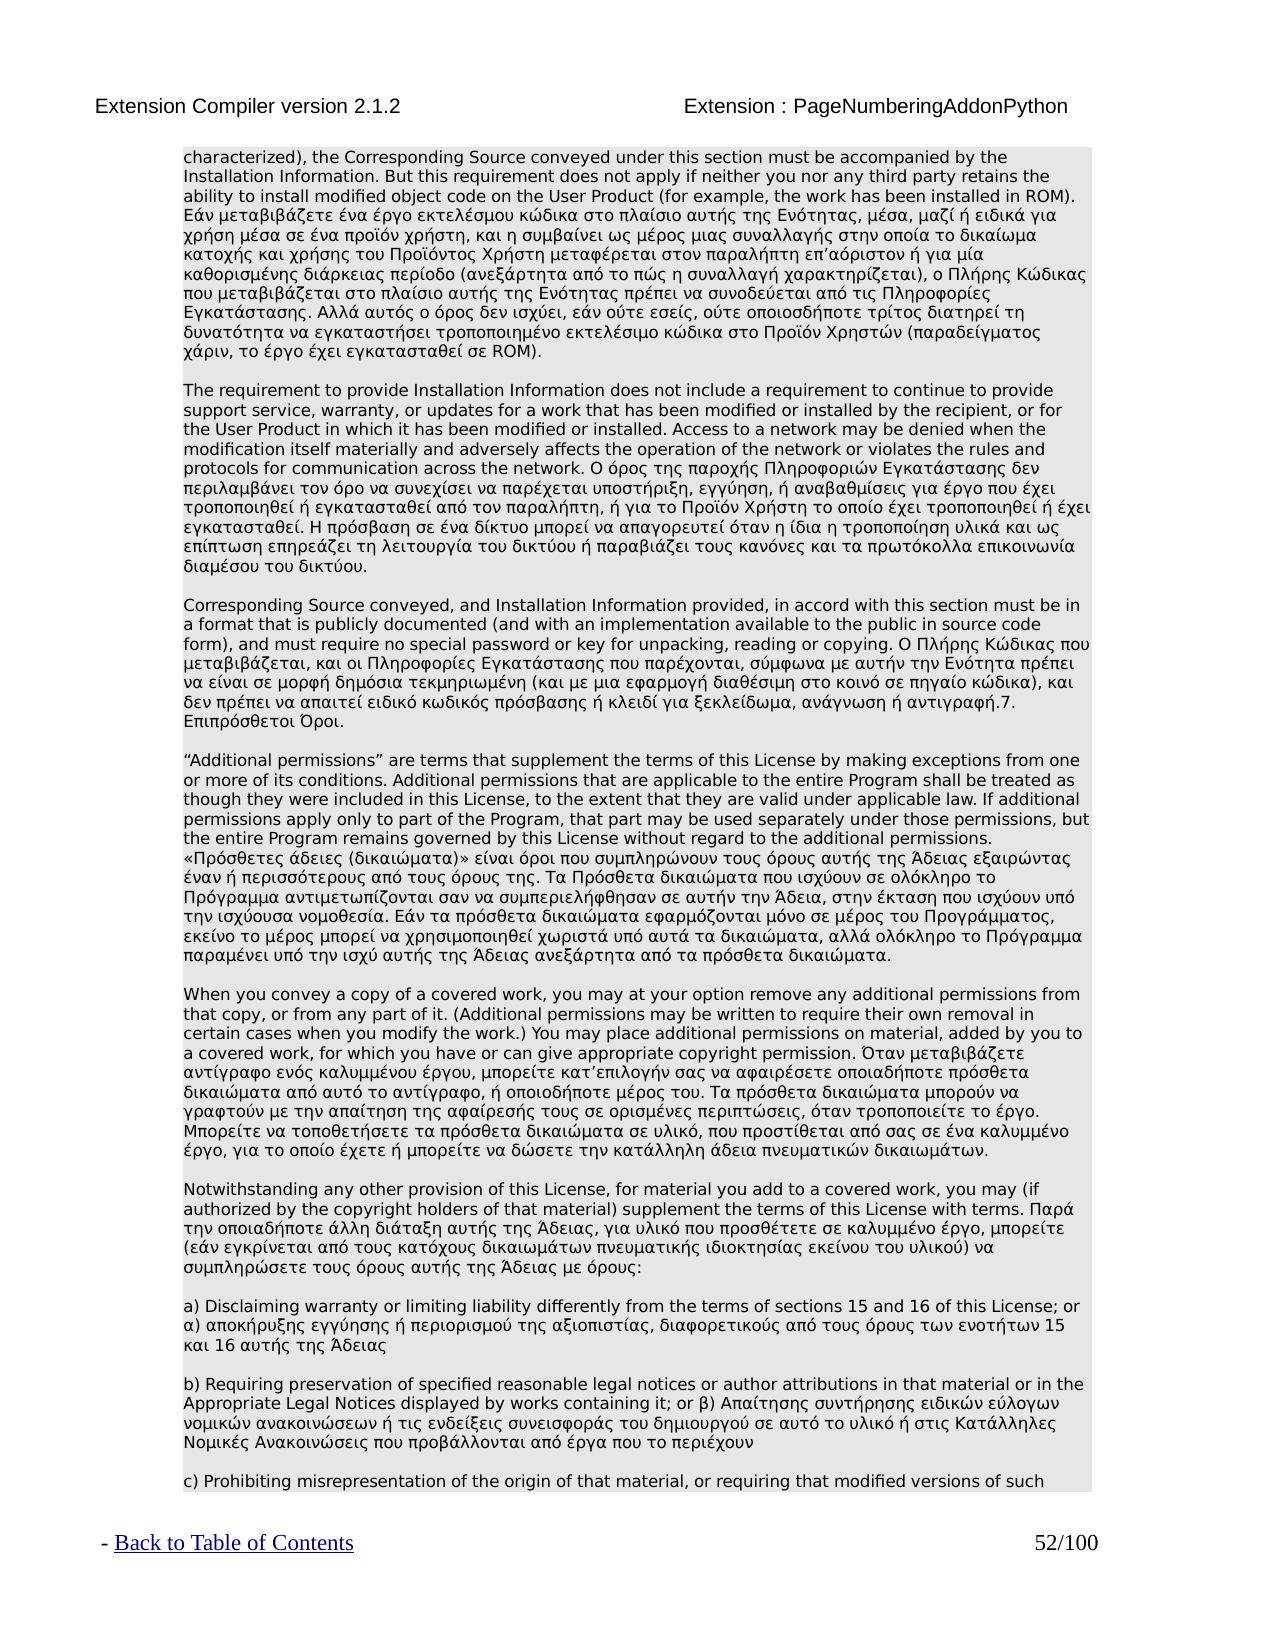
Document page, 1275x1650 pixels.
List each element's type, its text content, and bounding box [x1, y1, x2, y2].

text c) Prohibiting misrepresentation of the origin of that material, or requiring that modified versions of such [183, 1472, 1092, 1492]
text a) Disclaiming warranty or limiting liability differently from the terms of sections 15 and 16 of this License; or α) αποκήρυξης εγγύησης ή περιορισμού της αξιοπιστίας, διαφορετικούς από τους όρους των ενοτήτων 15 και 16 αυτής της Άδειας [183, 1297, 1092, 1355]
text Corresponding Source conveyed, and Installation Information provided, in accord with this section must be in a format that is publicly documented (and with an implementation available to the public in source code form), and must require no special password or key for unpacking, reading or copying. Ο Πλήρης Κώδικας που μεταβιβάζεται, και οι Πληροφορίες Εγκατάστασης που παρέχονται, σύμφωνα με αυτήν την Ενότητα πρέπει να είναι σε μορφή δημόσια τεκμηριωμένη (και με μια εφαρμογή διαθέσιμη στο κοινό σε πηγαίο κώδικα), και δεν πρέπει να απαιτεί ειδικό κωδικός πρόσβασης ή κλειδί για ξεκλείδωμα, ανάγνωση ή αντιγραφή. 7. Επιπρόσθετοι Όροι. [183, 596, 1092, 732]
text Notwithstanding any other provision of this License, for material you add to a covered work, you may (if authorized by the copyright holders of that material) supplement the terms of this License with terms. Παρά την οποιαδήποτε άλλη διάταξη αυτής της Άδειας, για υλικό που προσθέτετε σε καλυμμένο έργο, μπορείτε (εάν εγκρίνεται από τους κατόχους δικαιωμάτων πνευματικής ιδιοκτησίας εκείνου του υλικού) να συμπληρώσετε τους όρους αυτής της Άδειας με όρους: [183, 1180, 1092, 1277]
text b) Requiring preservation of specified reasonable legal notices or author attributions in that material or in the Appropriate Legal Notices displayed by works containing it; or β) Απαίτησης συντήρησης ειδικών εύλογων νομικών ανακοινώσεων ή τις ενδείξεις συνεισφοράς του δημιουργού σε αυτό το υλικό ή στις Κατάλληλες Νομικές Ανακοινώσεις που προβάλλονται από έργα που το περιέχουν [183, 1375, 1092, 1453]
text “Additional permissions” are terms that supplement the terms of this License by making exceptions from one or more of its conditions. Additional permissions that are applicable to the entire Program shall be treated as though they were included in this License, to the extent that they are valid under applicable law. If additional permissions apply only to part of the Program, that part may be used separately under those permissions, but the entire Program remains governed by this License without regard to the additional permissions. «Πρόσθετες άδειες (δικαιώματα)» είναι όροι που συμπληρώνουν τους όρους αυτής της Άδειας εξαιρώντας έναν ή περισσότερους από τους όρους της. Τα Πρόσθετα δικαιώματα που ισχύουν σε ολόκληρο το Πρόγραμμα αντιμετωπίζονται σαν να συμπεριελήφθησαν σε αυτήν την Άδεια, στην έκταση που ισχύουν υπό την ισχύουσα νομοθεσία. Εάν τα πρόσθετα δικαιώματα εφαρμόζονται μόνο σε μέρος του Προγράμματος, εκείνο το μέρος μπορεί να χρησιμοποιηθεί χωριστά υπό αυτά τα δικαιώματα, αλλά ολόκληρο το Πρόγραμμα παραμένει υπό την ισχύ αυτής της Άδειας ανεξάρτητα από τα πρόσθετα δικαιώματα. [183, 751, 1092, 966]
text When you convey a copy of a covered work, you may at your option remove any additional permissions from that copy, or from any part of it. (Additional permissions may be written to require their own removal in certain cases when you modify the work.) You may place additional permissions on material, added by you to a covered work, for which you have or can give appropriate copyright permission. Όταν μεταβιβάζετε αντίγραφο ενός καλυμμένου έργου, μπορείτε κατ’επιλογήν σας να αφαιρέσετε οποιαδήποτε πρόσθετα δικαιώματα από αυτό το αντίγραφο, ή οποιοδήποτε μέρος του. Τα πρόσθετα δικαιώματα μπορούν να γραφτούν με την απαίτηση της αφαίρεσής τους σε ορισμένες περιπτώσεις, όταν τροποποιείτε το έργο. Μπορείτε να τοποθετήσετε τα πρόσθετα δικαιώματα σε υλικό, που προστίθεται από σας σε ένα καλυμμένο έργο, για το οποίο έχετε ή μπορείτε να δώσετε την κατάλληλη άδεια πνευματικών δικαιωμάτων. [183, 985, 1092, 1160]
text The requirement to provide Installation Information does not include a requirement to continue to provide support service, warranty, or updates for a work that has been modified or installed by the recipient, or for the User Product in which it has been modified or installed. Access to a network may be denied when the modification itself materially and adversely affects the operation of the network or violates the rules and protocols for communication across the network. Ο όρος της παροχής Πληροφοριών Εγκατάστασης δεν περιλαμβάνει τον όρο να συνεχίσει να παρέχεται υποστήριξη, εγγύηση, ή αναβαθμίσεις για έργο που έχει τροποποιηθεί ή εγκατασταθεί από τον παραλήπτη, ή για το Προϊόν Χρήστη το οποίο έχει τροποποιηθεί ή έχει εγκατασταθεί. Η πρόσβαση σε ένα δίκτυο μπορεί να απαγορευτεί όταν η ίδια η τροποποίηση υλικά και ως επίπτωση επηρεάζει τη λειτουργία του δικτύου ή παραβιάζει τους κανόνες και τα πρωτόκολλα επικοινωνία διαμέσου του δικτύου. [183, 381, 1092, 576]
text characterized), the Corresponding Source conveyed under this section must be accompanied by the Installation Information. But this requirement does not apply if neither you nor any third party retains the ability to install modified object code on the User Product (for example, the work has been installed in ROM). Εάν μεταβιβάζετε ένα έργο εκτελέσμου κώδικα στο πλαίσιο αυτής της Ενότητας, μέσα, μαζί ή ειδικά για χρήση μέσα σε ένα προϊόν χρήστη, και η συμβαίνει ως μέρος μιας συναλλαγής στην οποία το δικαίωμα κατοχής και χρήσης του Προϊόντος Χρήστη μεταφέρεται στον παραλήπτη επ’αόριστον ή για μία καθορισμένης διάρκειας περίοδο (ανεξάρτητα από το πώς η συναλλαγή χαρακτηρίζεται), ο Πλήρης Κώδικας που μεταβιβάζεται στο πλαίσιο αυτής της Ενότητας πρέπει να συνοδεύεται από τις Πληροφορίες Εγκατάστασης. Αλλά αυτός ο όρος δεν ισχύει, εάν ούτε εσείς, ούτε οποιοσδήποτε τρίτος διατηρεί τη δυνατότητα να εγκαταστήσει τροποποιημένο εκτελέσιμο κώδικα στο Προϊόν Χρηστών (παραδείγματος χάριν, το έργο έχει εγκατασταθεί σε ROM). [183, 147, 1092, 362]
